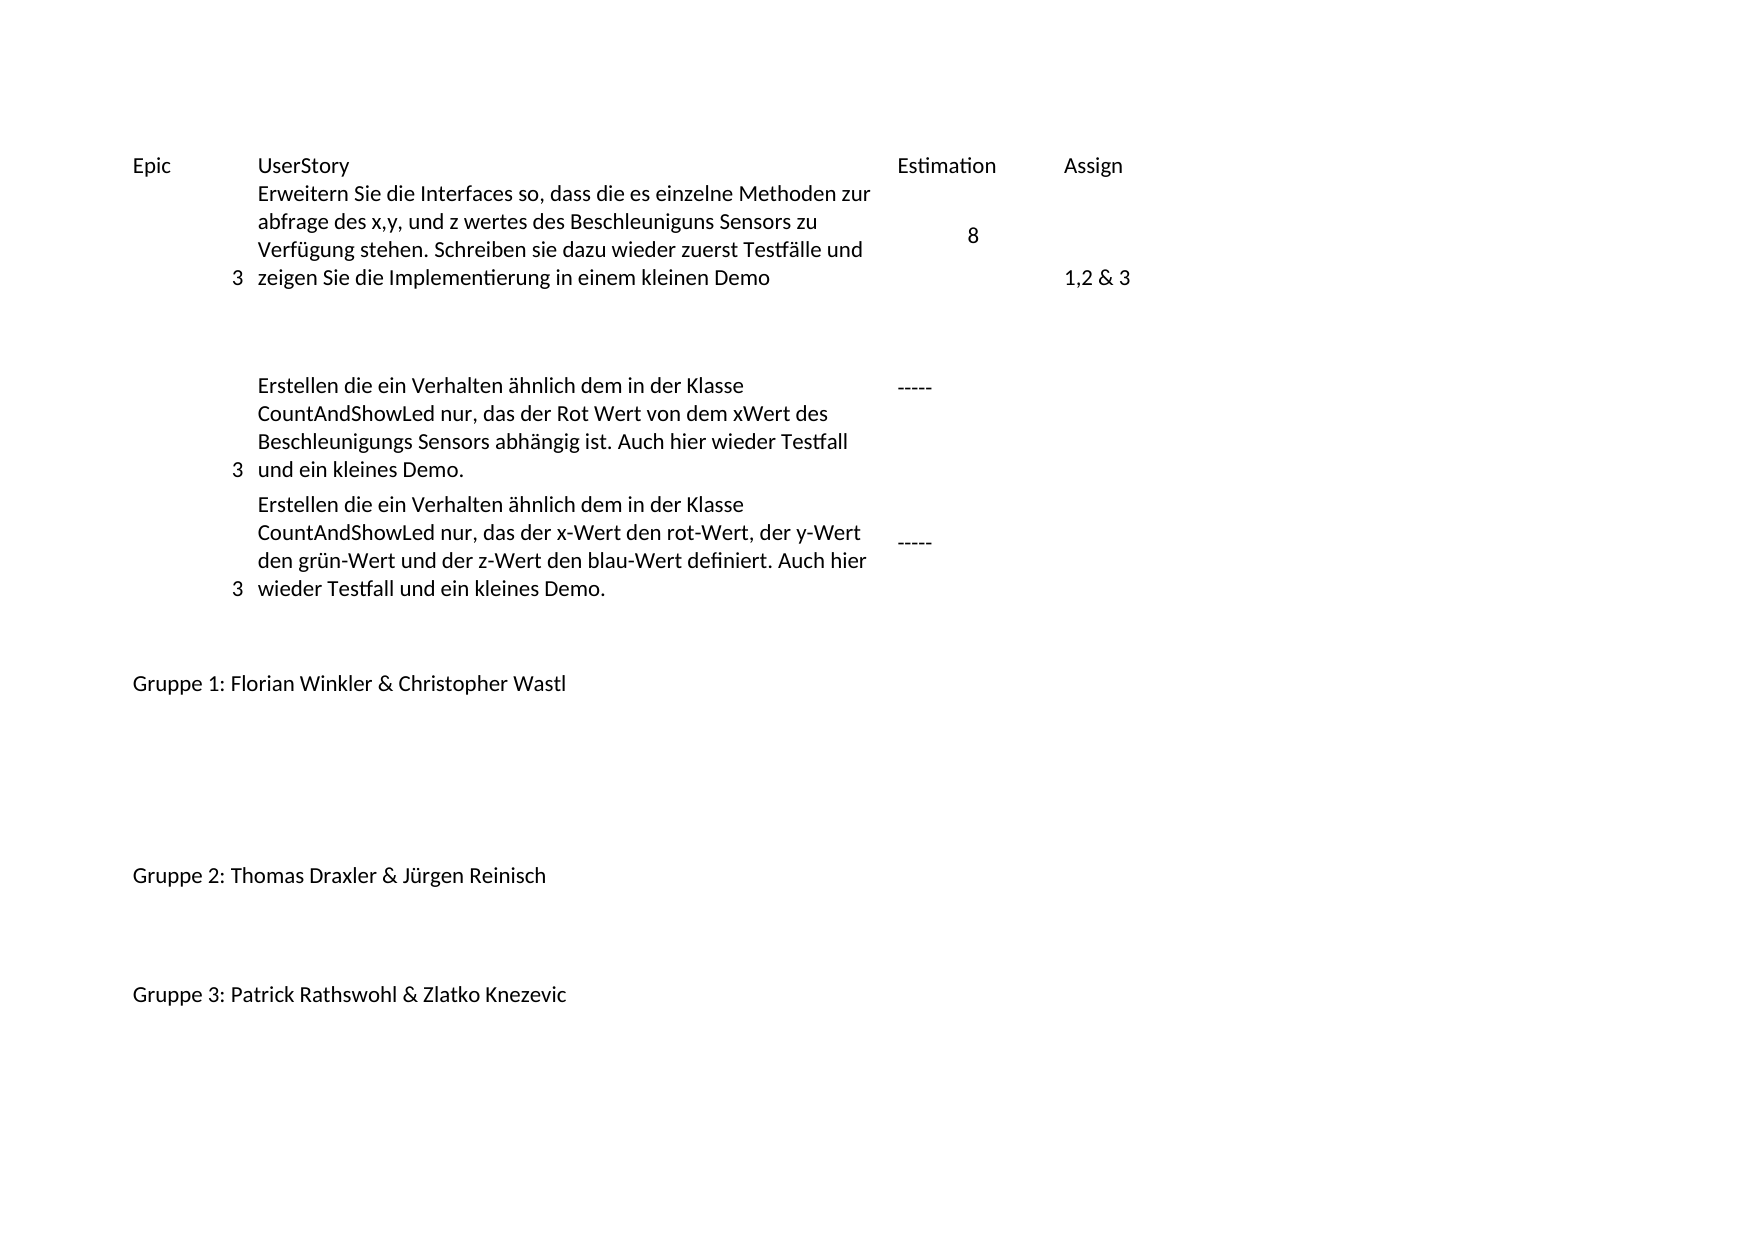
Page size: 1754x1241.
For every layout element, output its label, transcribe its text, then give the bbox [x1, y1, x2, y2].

table_cell Erstellen die ein Verhalten ähnlich dem in der Klasse CountAndShowLed nur, das der Rot Wert von dem xWert des Beschleunigungs Sensors abhängig ist. Auch hier wieder Testfall und ein kleines Demo. [250, 291, 890, 483]
table_cell 8 [890, 179, 1057, 291]
table_cell [890, 602, 1057, 697]
table_header Epic [125, 148, 250, 179]
table_cell [890, 889, 1057, 1008]
table_cell Gruppe 1: Florian Winkler & Christopher Wastl [125, 602, 625, 697]
table_cell [625, 889, 890, 1008]
table_cell [1057, 889, 1182, 1008]
table_cell 3 [125, 291, 250, 483]
table_cell ----- [890, 483, 1057, 602]
table_cell [1057, 291, 1182, 483]
table_cell 3 [125, 483, 250, 602]
table_cell Gruppe 3: Patrick Rathswohl & Zlatko Knezevic [125, 889, 625, 1008]
table_cell 3 [125, 179, 250, 291]
table_cell 1,2 & 3 [1057, 179, 1182, 291]
table_cell [1057, 602, 1182, 697]
table_header UserStory [250, 148, 890, 179]
table_header Estimation [890, 148, 1057, 179]
table_header Assign [1057, 148, 1182, 179]
table_cell [625, 697, 890, 889]
table_cell Gruppe 2: Thomas Draxler & Jürgen Reinisch [125, 697, 625, 889]
table_cell Erweitern Sie die Interfaces so, dass die es einzelne Methoden zur abfrage des x,y, und z wertes des Beschleuniguns Sensors zu Verfügung stehen. Schreiben sie dazu wieder zuerst Testfälle und zeigen Sie die Implementierung in einem kleinen Demo [250, 179, 890, 291]
table_cell ----- [890, 291, 1057, 483]
table_cell [890, 697, 1057, 889]
table_cell [625, 602, 890, 697]
table_cell Erstellen die ein Verhalten ähnlich dem in der Klasse CountAndShowLed nur, das der x-Wert den rot-Wert, der y-Wert den grün-Wert und der z-Wert den blau-Wert definiert. Auch hier wieder Testfall und ein kleines Demo. [250, 483, 890, 602]
table_cell [1057, 483, 1182, 602]
table_cell [1057, 697, 1182, 889]
